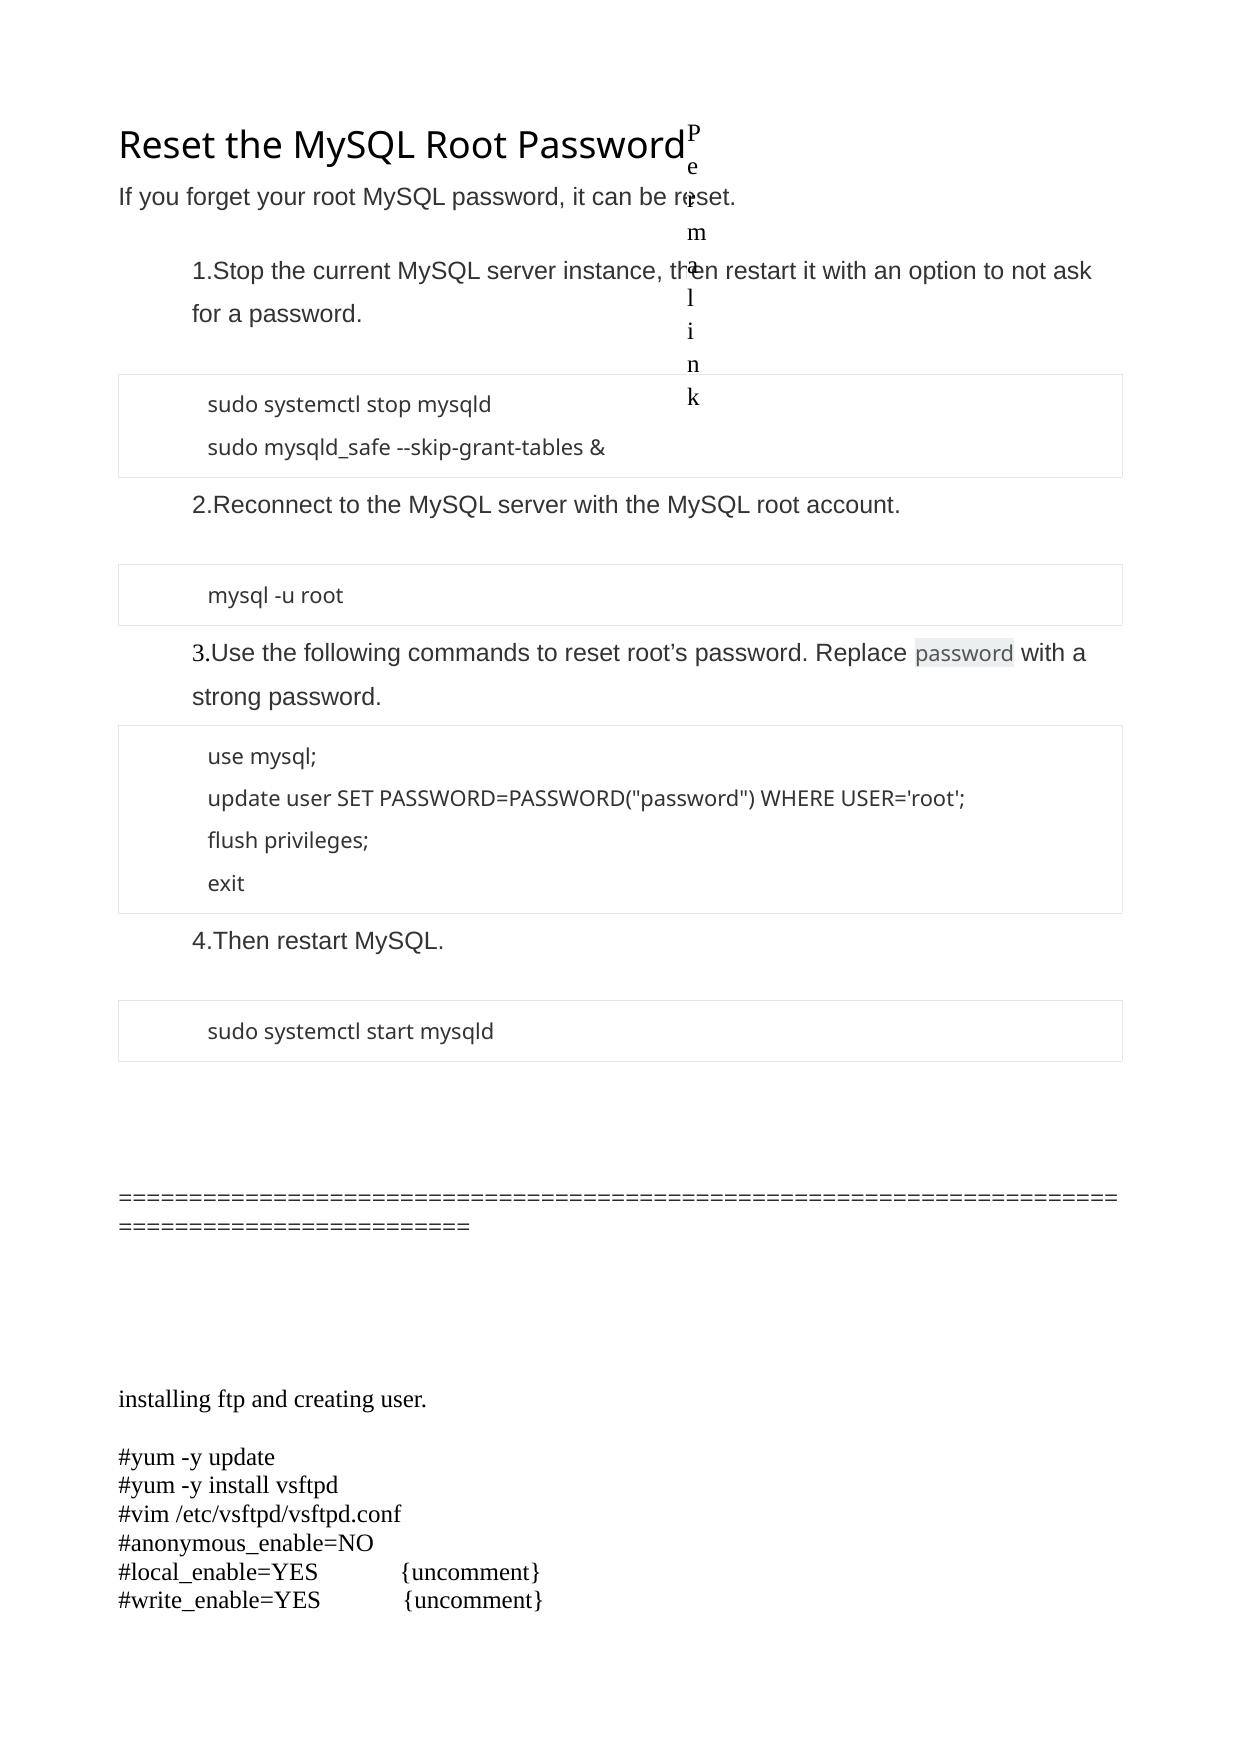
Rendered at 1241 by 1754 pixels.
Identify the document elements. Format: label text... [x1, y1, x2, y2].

list use mysql; [119, 726, 1122, 767]
list flush privileges; [119, 809, 1122, 852]
text #local_enable=YES {uncomment} [118, 1557, 1122, 1586]
subtitle Reset the MySQL Root Password [689, 118, 1122, 169]
list sudo systemctl start mysqld [119, 1001, 1122, 1061]
list mysql -u root [119, 565, 1122, 625]
text installing ftp and creating user. [118, 1384, 1122, 1413]
list Stop the current MySQL server instance, then restart it with an option to not ask for a password. [118, 256, 687, 328]
list Stop the current MySQL server instance, then restart it with an option to not ask for a password. [689, 256, 1122, 328]
list update user SET PASSWORD=PASSWORD("password") WHERE USER='root'; [119, 767, 1122, 809]
text #write_enable=YES {uncomment} [118, 1586, 1122, 1614]
text If you forget your root MySQL password, it can be reset. [689, 182, 1122, 210]
list Then restart MySQL. [118, 926, 1122, 954]
list sudo systemctl stop mysqld [119, 375, 1122, 416]
subtitle Reset the MySQL Root Password [118, 118, 687, 169]
text #yum -y update [118, 1442, 1122, 1471]
list Use the following commands to reset root’s password. Replace password with a strong password. [118, 638, 1122, 711]
list Reconnect to the MySQL server with the MySQL root account. [118, 489, 1122, 518]
text #yum -y install vsftpd [118, 1471, 1122, 1499]
text ================================================================================================ [118, 1183, 1122, 1241]
text #anonymous_enable=NO [118, 1528, 1122, 1557]
text #vim /etc/vsftpd/vsftpd.conf [118, 1499, 1122, 1528]
list sudo mysqld_safe --skip-grant-tables & [119, 416, 1122, 477]
list exit [119, 852, 1122, 913]
text If you forget your root MySQL password, it can be reset. [118, 182, 687, 210]
